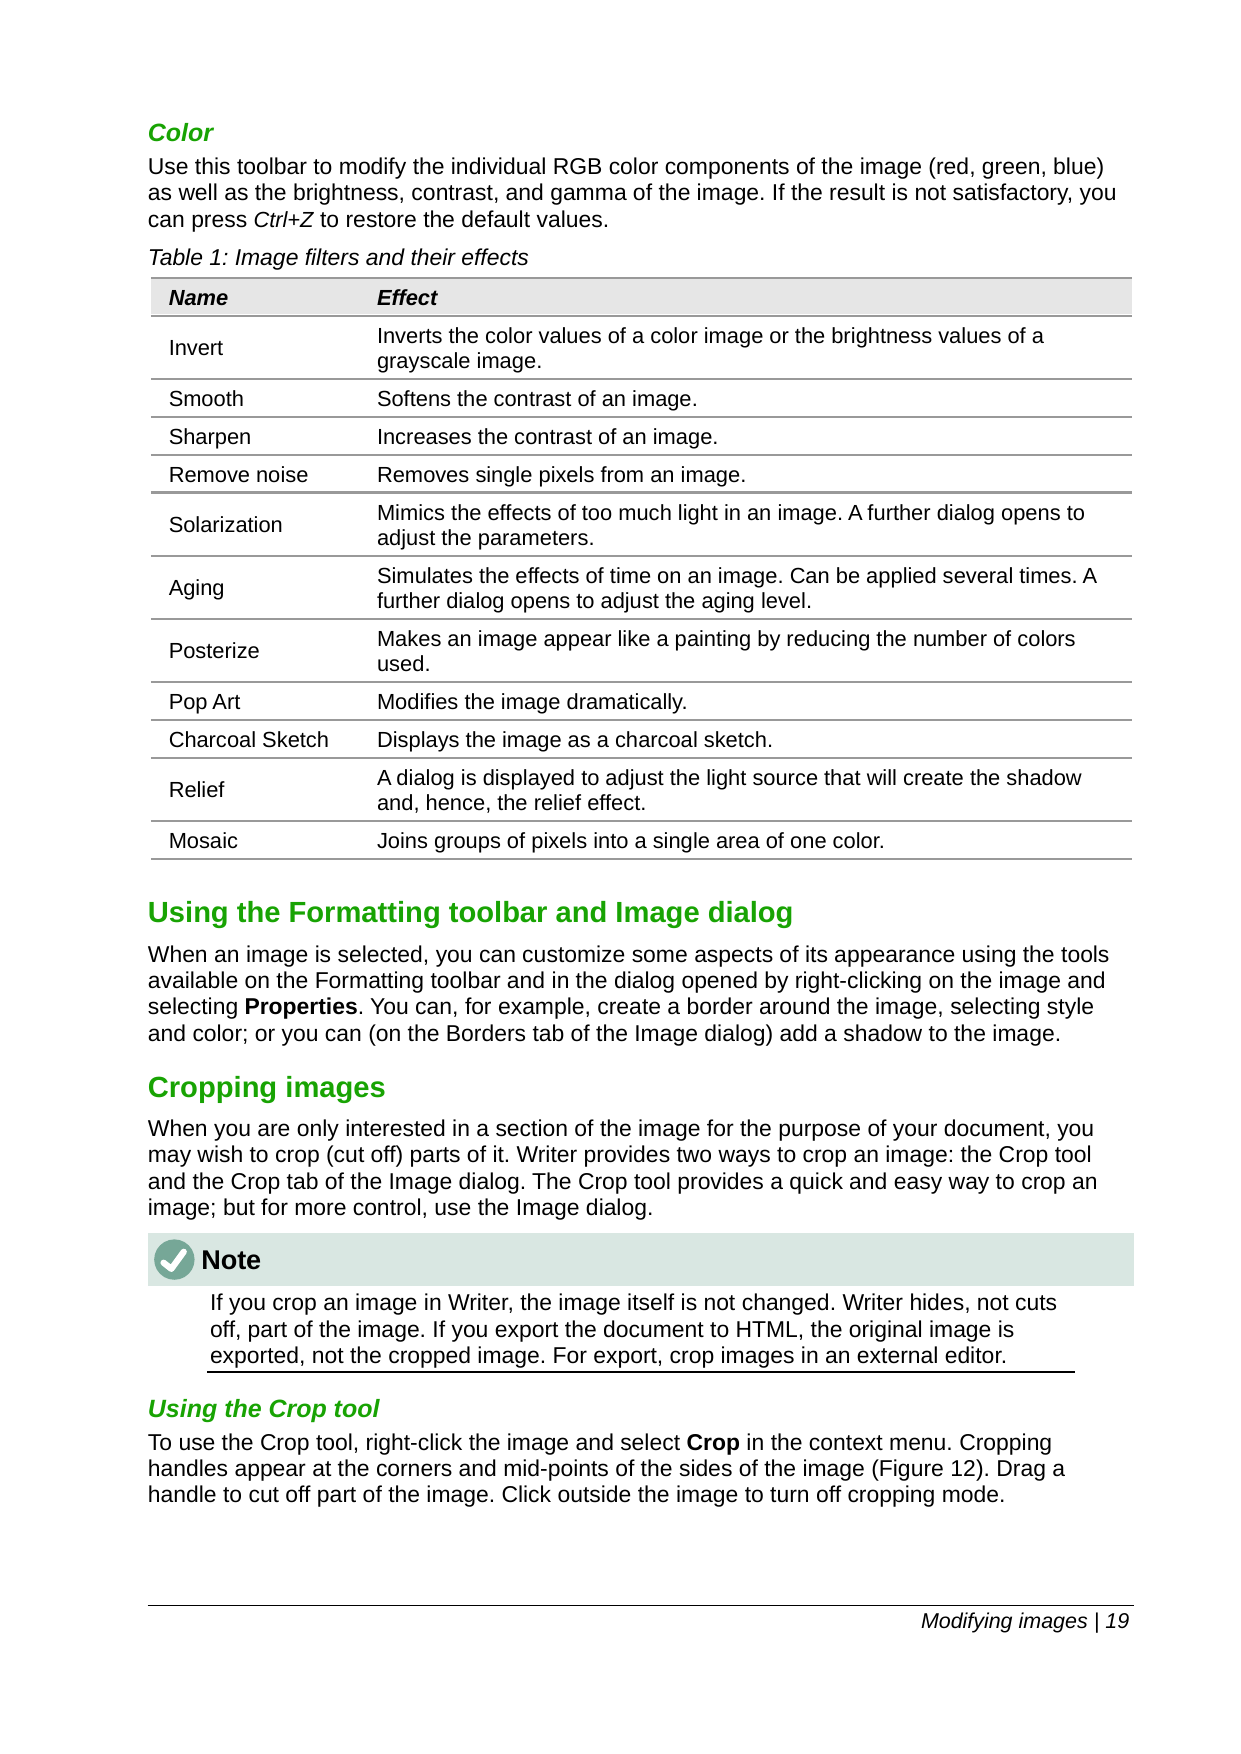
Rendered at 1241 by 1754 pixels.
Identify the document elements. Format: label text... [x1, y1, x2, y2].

table_cell Posterize [151, 620, 359, 681]
table_cell Increases the contrast of an image. [359, 418, 1132, 453]
table_cell Solarization [151, 494, 359, 554]
text Table 1: Image filters and their effects [148, 244, 1134, 271]
text When you are only interested in a section of the image for the purpose of your document, you may wish to crop (cut off) parts of it. Writer provides two ways to crop an image: the Crop tool and the Crop tab of the Image dialog. The Crop tool provides a quick and easy way to crop an image; but for more control, use the Image dialog. [148, 1115, 1134, 1220]
table_cell Displays the image as a charcoal sketch. [359, 721, 1132, 757]
table_cell A dialog is displayed to adjust the light source that will create the shadow and, hence, the relief effect. [359, 759, 1132, 820]
subtitle Cropping images [148, 1069, 1134, 1103]
table_cell Invert [151, 317, 359, 378]
table_cell Joins groups of pixels into a single area of one color. [359, 822, 1132, 858]
table_cell Softens the contrast of an image. [359, 380, 1132, 416]
table_cell Mimics the effects of too much light in an image. A further dialog opens to adjust the parameters. [359, 494, 1132, 554]
table_header Name [151, 279, 359, 314]
table_cell Remove noise [151, 456, 359, 491]
subtitle Using the Formatting toolbar and Image dialog [148, 895, 1134, 929]
table_header Effect [359, 279, 1132, 314]
subtitle Color [148, 118, 1134, 147]
table_cell Makes an image appear like a painting by reducing the number of colors used. [359, 620, 1132, 681]
table_cell Mosaic [151, 822, 359, 858]
table_cell Aging [151, 557, 359, 618]
text Use this toolbar to modify the individual RGB color components of the image (red, green, blue) as well as the brightness, contrast, and gamma of the image. If the result is not satisfactory, you can press Ctrl+Z to restore the default values. [148, 153, 1134, 232]
table_cell Pop Art [151, 683, 359, 719]
table_cell Relief [151, 759, 359, 820]
text To use the Crop tool, right-click the image and select Crop in the context menu. Cropping handles appear at the corners and mid-points of the sides of the image (Figure 12). Drag a handle to cut off part of the image. Click outside the image to turn off cropping mode. [148, 1429, 1134, 1508]
table_cell Removes single pixels from an image. [359, 456, 1132, 491]
table_cell Inverts the color values of a color image or the brightness values of a grayscale image. [359, 317, 1132, 378]
subtitle Using the Crop tool [148, 1394, 1134, 1423]
text If you crop an image in Writer, the image itself is not changed. Writer hides, not cuts off, part of the image. If you export the document to HTML, the original image is exported, not the cropped image. For export, crop images in an external editor. [207, 1286, 1075, 1371]
table_cell Simulates the effects of time on an image. Can be applied several times. A further dialog opens to adjust the aging level. [359, 557, 1132, 618]
table_cell Charcoal Sketch [151, 721, 359, 757]
subtitle Note [148, 1233, 1134, 1286]
text When an image is selected, you can customize some aspects of its appearance using the tools available on the Formatting toolbar and in the dialog opened by right-clicking on the image and selecting Properties. You can, for example, create a border around the image, selecting style and color; or you can (on the Borders tab of the Image dialog) add a shadow to the image. [148, 941, 1134, 1046]
table_cell Modifies the image dramatically. [359, 683, 1132, 719]
table_cell Sharpen [151, 418, 359, 453]
table_cell Smooth [151, 380, 359, 416]
